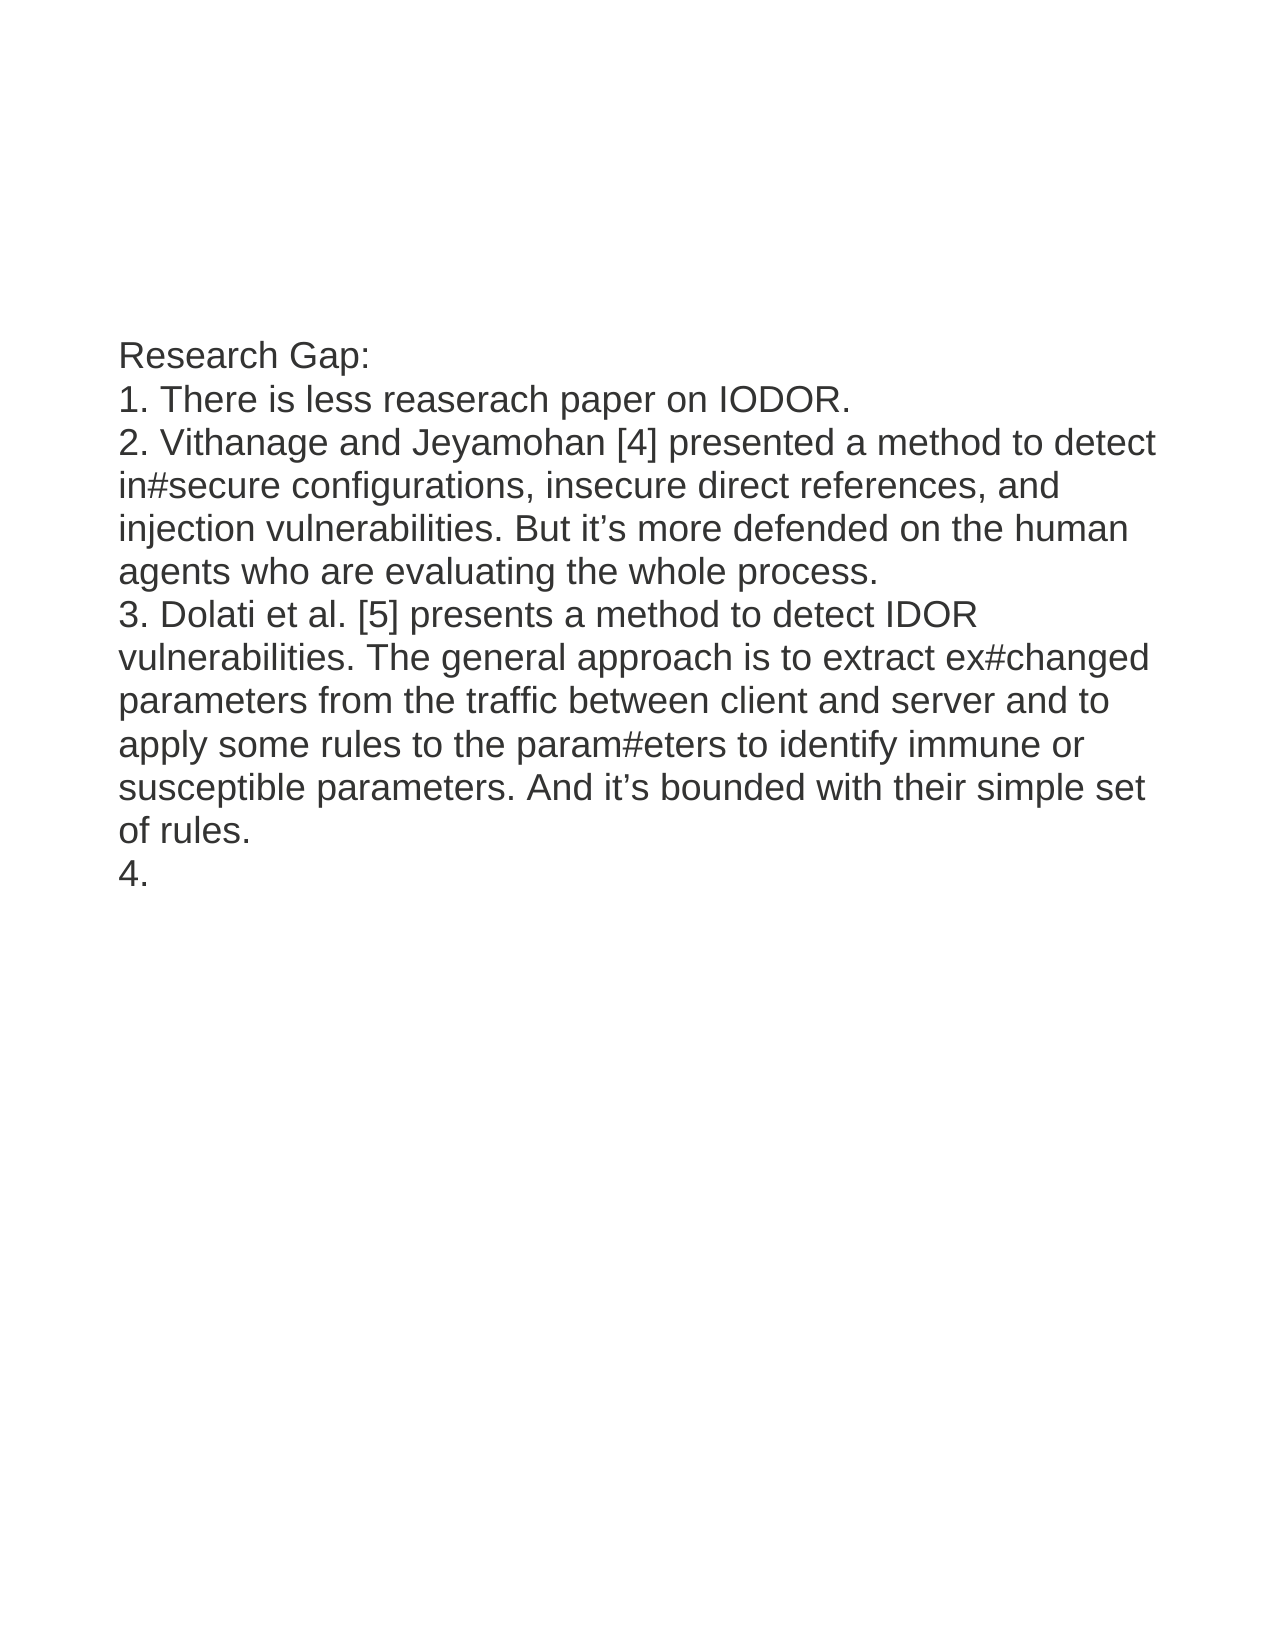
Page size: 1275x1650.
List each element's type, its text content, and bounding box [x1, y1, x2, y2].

text 2. Vithanage and Jeyamohan [4] presented a method to detect in#secure configurations, insecure direct references, and injection vulnerabilities. But it’s more defended on the human agents who are evaluating the whole process. [118, 420, 1157, 592]
text 4. [118, 851, 1157, 894]
text 3. Dolati et al. [5] presents a method to detect IDOR vulnerabilities. The general approach is to extract ex#changed parameters from the traffic between client and server and to apply some rules to the param#eters to identify immune or susceptible parameters. And it’s bounded with their simple set of rules. [118, 592, 1157, 851]
text Research Gap: [118, 334, 1157, 377]
text 1. There is less reaserach paper on IODOR. [118, 377, 1157, 420]
